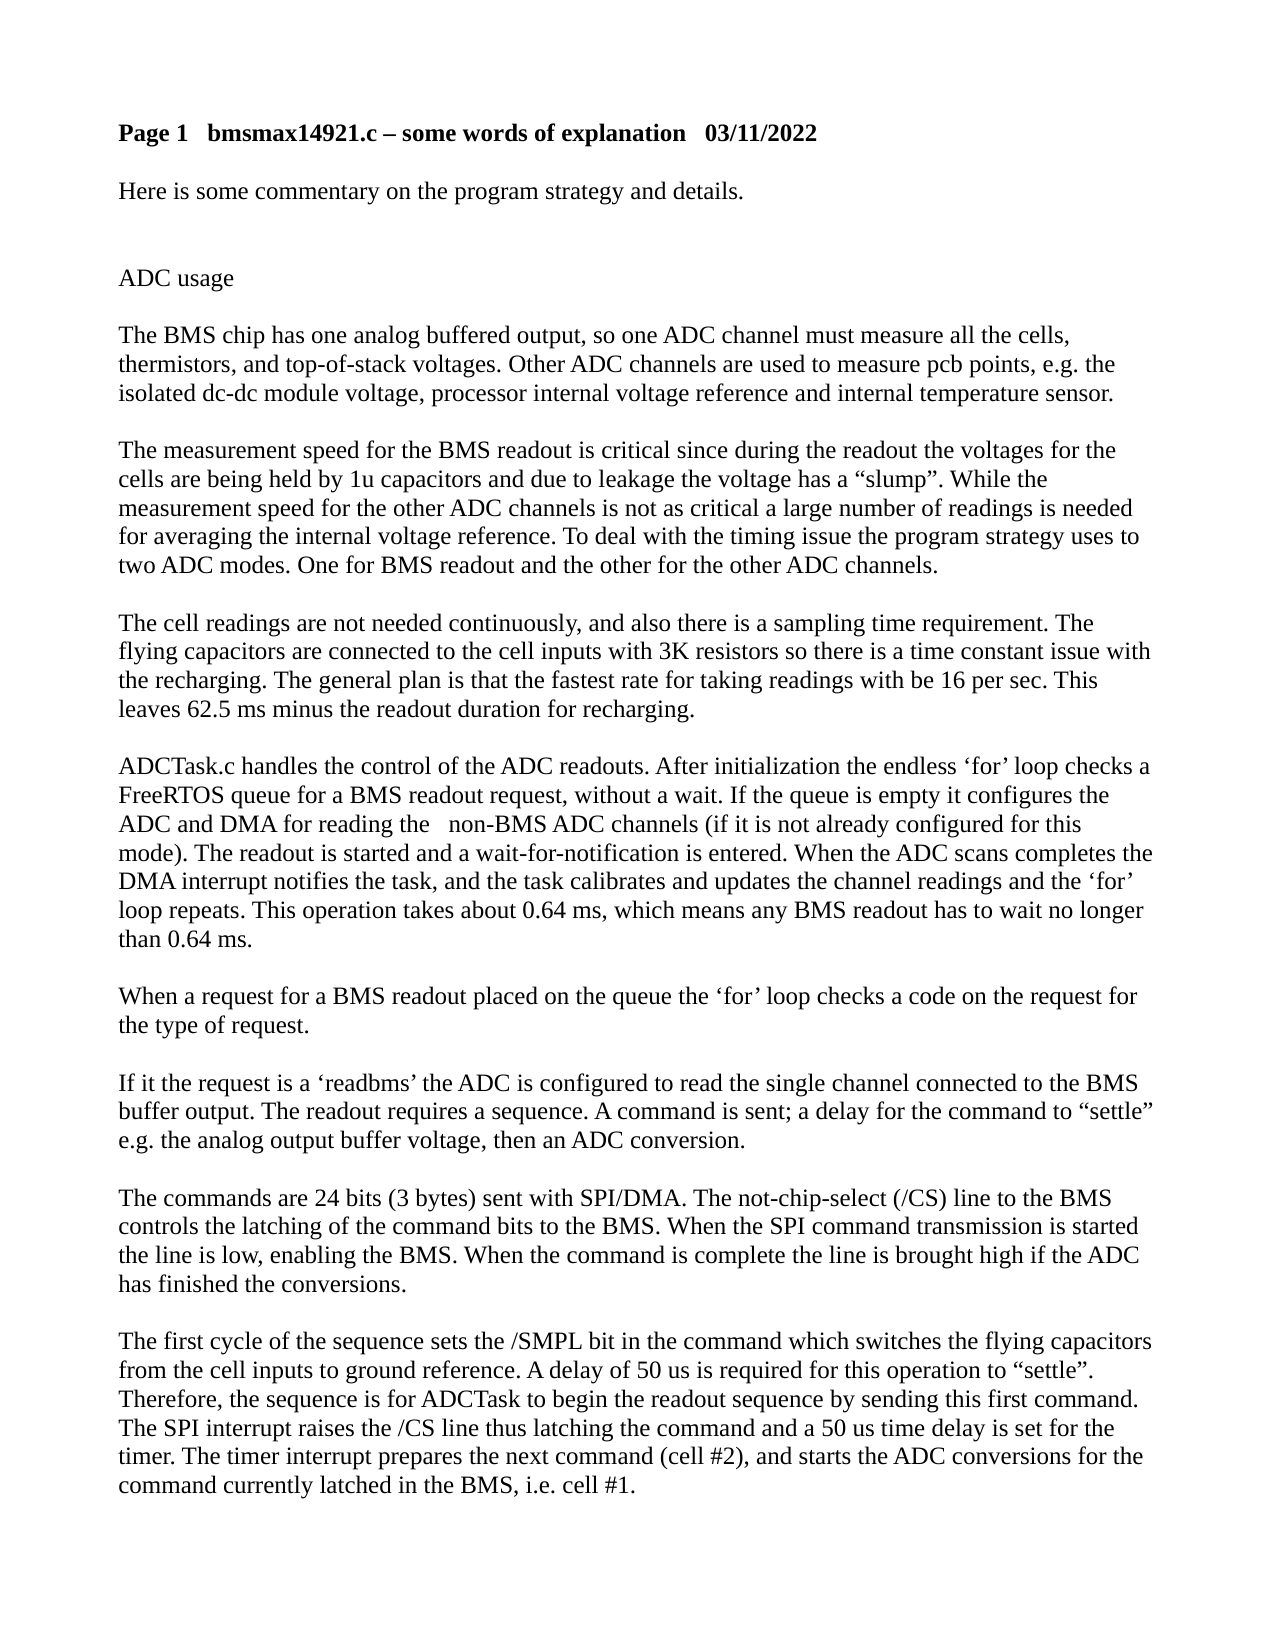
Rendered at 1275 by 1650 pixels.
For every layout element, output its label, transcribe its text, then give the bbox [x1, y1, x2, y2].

text The first cycle of the sequence sets the /SMPL bit in the command which switches the flying capacitors from the cell inputs to ground reference. A delay of 50 us is required for this operation to “settle”. Therefore, the sequence is for ADCTask to begin the readout sequence by sending this first command. The SPI interrupt raises the /CS line thus latching the command and a 50 us time delay is set for the timer. The timer interrupt prepares the next command (cell #2), and starts the ADC conversions for the command currently latched in the BMS, i.e. cell #1. [118, 1326, 1157, 1499]
text The commands are 24 bits (3 bytes) sent with SPI/DMA. The not-chip-select (/CS) line to the BMS controls the latching of the command bits to the BMS. When the SPI command transmission is started the line is low, enabling the BMS. When the command is complete the line is brought high if the ADC has finished the conversions. [118, 1183, 1157, 1298]
text When a request for a BMS readout placed on the queue the ‘for’ loop checks a code on the request for the type of request. [118, 981, 1157, 1039]
text The BMS chip has one analog buffered output, so one ADC channel must measure all the cells, thermistors, and top-of-stack voltages. Other ADC channels are used to measure pcb points, e.g. the isolated dc-dc module voltage, processor internal voltage reference and internal temperature sensor. [118, 320, 1157, 406]
text The measurement speed for the BMS readout is critical since during the readout the voltages for the cells are being held by 1u capacitors and due to leakage the voltage has a “slump”. While the measurement speed for the other ADC channels is not as critical a large number of readings is needed for averaging the internal voltage reference. To deal with the timing issue the program strategy uses to two ADC modes. One for BMS readout and the other for the other ADC channels. [118, 435, 1157, 579]
text ADC usage [118, 263, 1157, 291]
text If it the request is a ‘readbms’ the ADC is configured to read the single channel connected to the BMS buffer output. The readout requires a sequence. A command is sent; a delay for the command to “settle” e.g. the analog output buffer voltage, then an ADC conversion. [118, 1068, 1157, 1154]
text ADCTask.c handles the control of the ADC readouts. After initialization the endless ‘for’ loop checks a FreeRTOS queue for a BMS readout request, without a wait. If the queue is empty it configures the ADC and DMA for reading the non-BMS ADC channels (if it is not already configured for this mode). The readout is started and a wait-for-notification is entered. When the ADC scans completes the DMA interrupt notifies the task, and the task calibrates and updates the channel readings and the ‘for’ loop repeats. This operation takes about 0.64 ms, which means any BMS readout has to wait no longer than 0.64 ms. [118, 751, 1157, 953]
text The cell readings are not needed continuously, and also there is a sampling time requirement. The flying capacitors are connected to the cell inputs with 3K resistors so there is a time constant issue with the recharging. The general plan is that the fastest rate for taking readings with be 16 per sec. This leaves 62.5 ms minus the readout duration for recharging. [118, 608, 1157, 723]
text Here is some commentary on the program strategy and details. [118, 176, 1157, 205]
